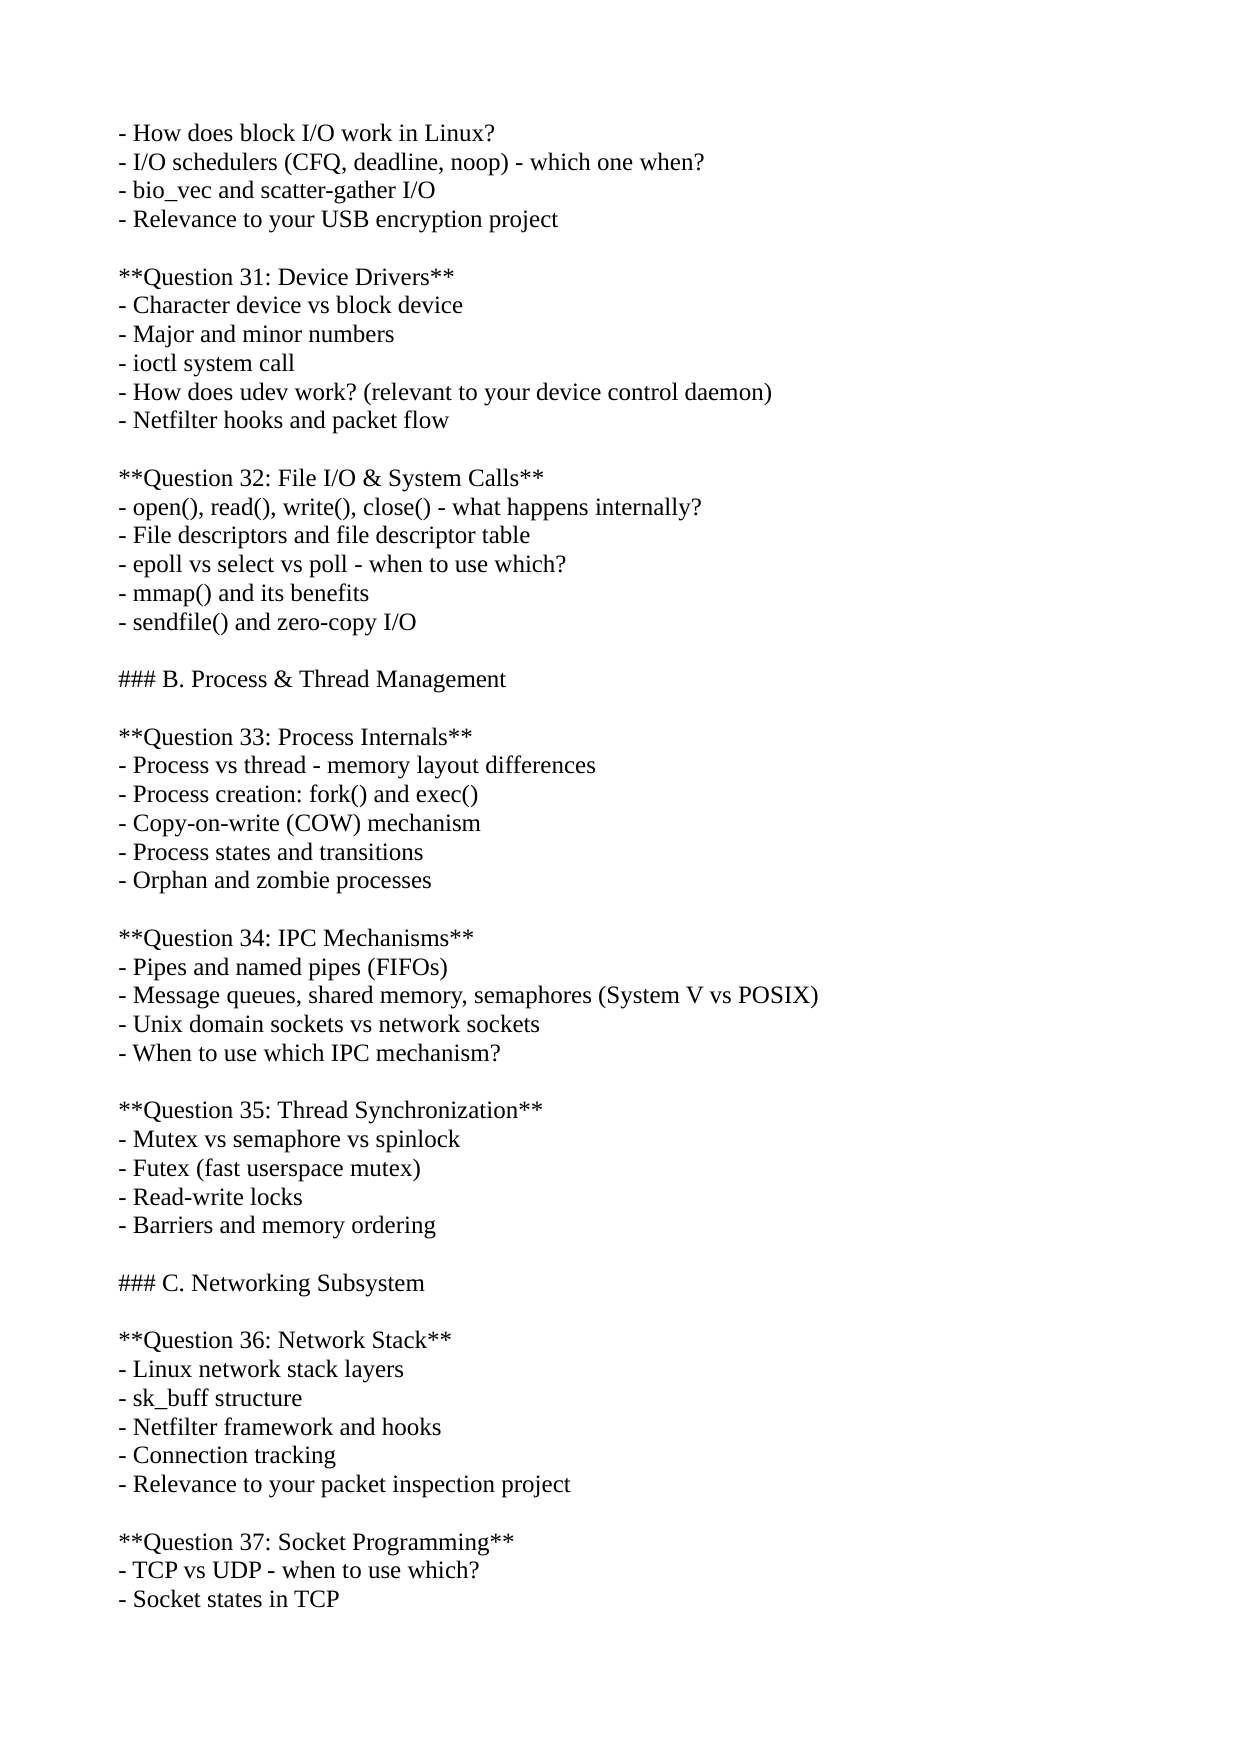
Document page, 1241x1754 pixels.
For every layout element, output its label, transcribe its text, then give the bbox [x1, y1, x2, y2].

text - Process states and transitions [118, 837, 1122, 866]
text - Futex (fast userspace mutex) [118, 1153, 1122, 1182]
text - How does block I/O work in Linux? [118, 118, 1122, 147]
text - Unix domain sockets vs network sockets [118, 1009, 1122, 1038]
text - How does udev work? (relevant to your device control daemon) [118, 377, 1122, 406]
text **Question 34: IPC Mechanisms** [118, 923, 1122, 952]
text - Process creation: fork() and exec() [118, 779, 1122, 808]
text - sendfile() and zero-copy I/O [118, 607, 1122, 636]
text - I/O schedulers (CFQ, deadline, noop) - which one when? [118, 147, 1122, 176]
text - Read-write locks [118, 1182, 1122, 1211]
text - Netfilter hooks and packet flow [118, 406, 1122, 434]
text - Socket states in TCP [118, 1584, 1122, 1613]
text **Question 36: Network Stack** [118, 1326, 1122, 1354]
text **Question 32: File I/O & System Calls** [118, 463, 1122, 492]
text - epoll vs select vs poll - when to use which? [118, 549, 1122, 578]
text - Relevance to your USB encryption project [118, 204, 1122, 233]
text - Mutex vs semaphore vs spinlock [118, 1124, 1122, 1153]
text - ioctl system call [118, 348, 1122, 377]
text - TCP vs UDP - when to use which? [118, 1556, 1122, 1584]
text - Netfilter framework and hooks [118, 1412, 1122, 1441]
text **Question 33: Process Internals** [118, 722, 1122, 751]
text - mmap() and its benefits [118, 578, 1122, 607]
text ### B. Process & Thread Management [118, 664, 1122, 693]
text - Connection tracking [118, 1441, 1122, 1469]
text **Question 31: Device Drivers** [118, 262, 1122, 291]
text - Character device vs block device [118, 291, 1122, 319]
text - When to use which IPC mechanism? [118, 1038, 1122, 1067]
text **Question 35: Thread Synchronization** [118, 1096, 1122, 1124]
text - Orphan and zombie processes [118, 866, 1122, 894]
text ### C. Networking Subsystem [118, 1268, 1122, 1297]
text - Linux network stack layers [118, 1354, 1122, 1383]
text - File descriptors and file descriptor table [118, 521, 1122, 549]
text - open(), read(), write(), close() - what happens internally? [118, 492, 1122, 521]
text - bio_vec and scatter-gather I/O [118, 176, 1122, 204]
text - Relevance to your packet inspection project [118, 1469, 1122, 1498]
text - Process vs thread - memory layout differences [118, 751, 1122, 779]
text - Copy-on-write (COW) mechanism [118, 808, 1122, 837]
text - Barriers and memory ordering [118, 1211, 1122, 1239]
text - Message queues, shared memory, semaphores (System V vs POSIX) [118, 981, 1122, 1009]
text - sk_buff structure [118, 1383, 1122, 1412]
text - Major and minor numbers [118, 319, 1122, 348]
text **Question 37: Socket Programming** [118, 1527, 1122, 1556]
text - Pipes and named pipes (FIFOs) [118, 952, 1122, 981]
